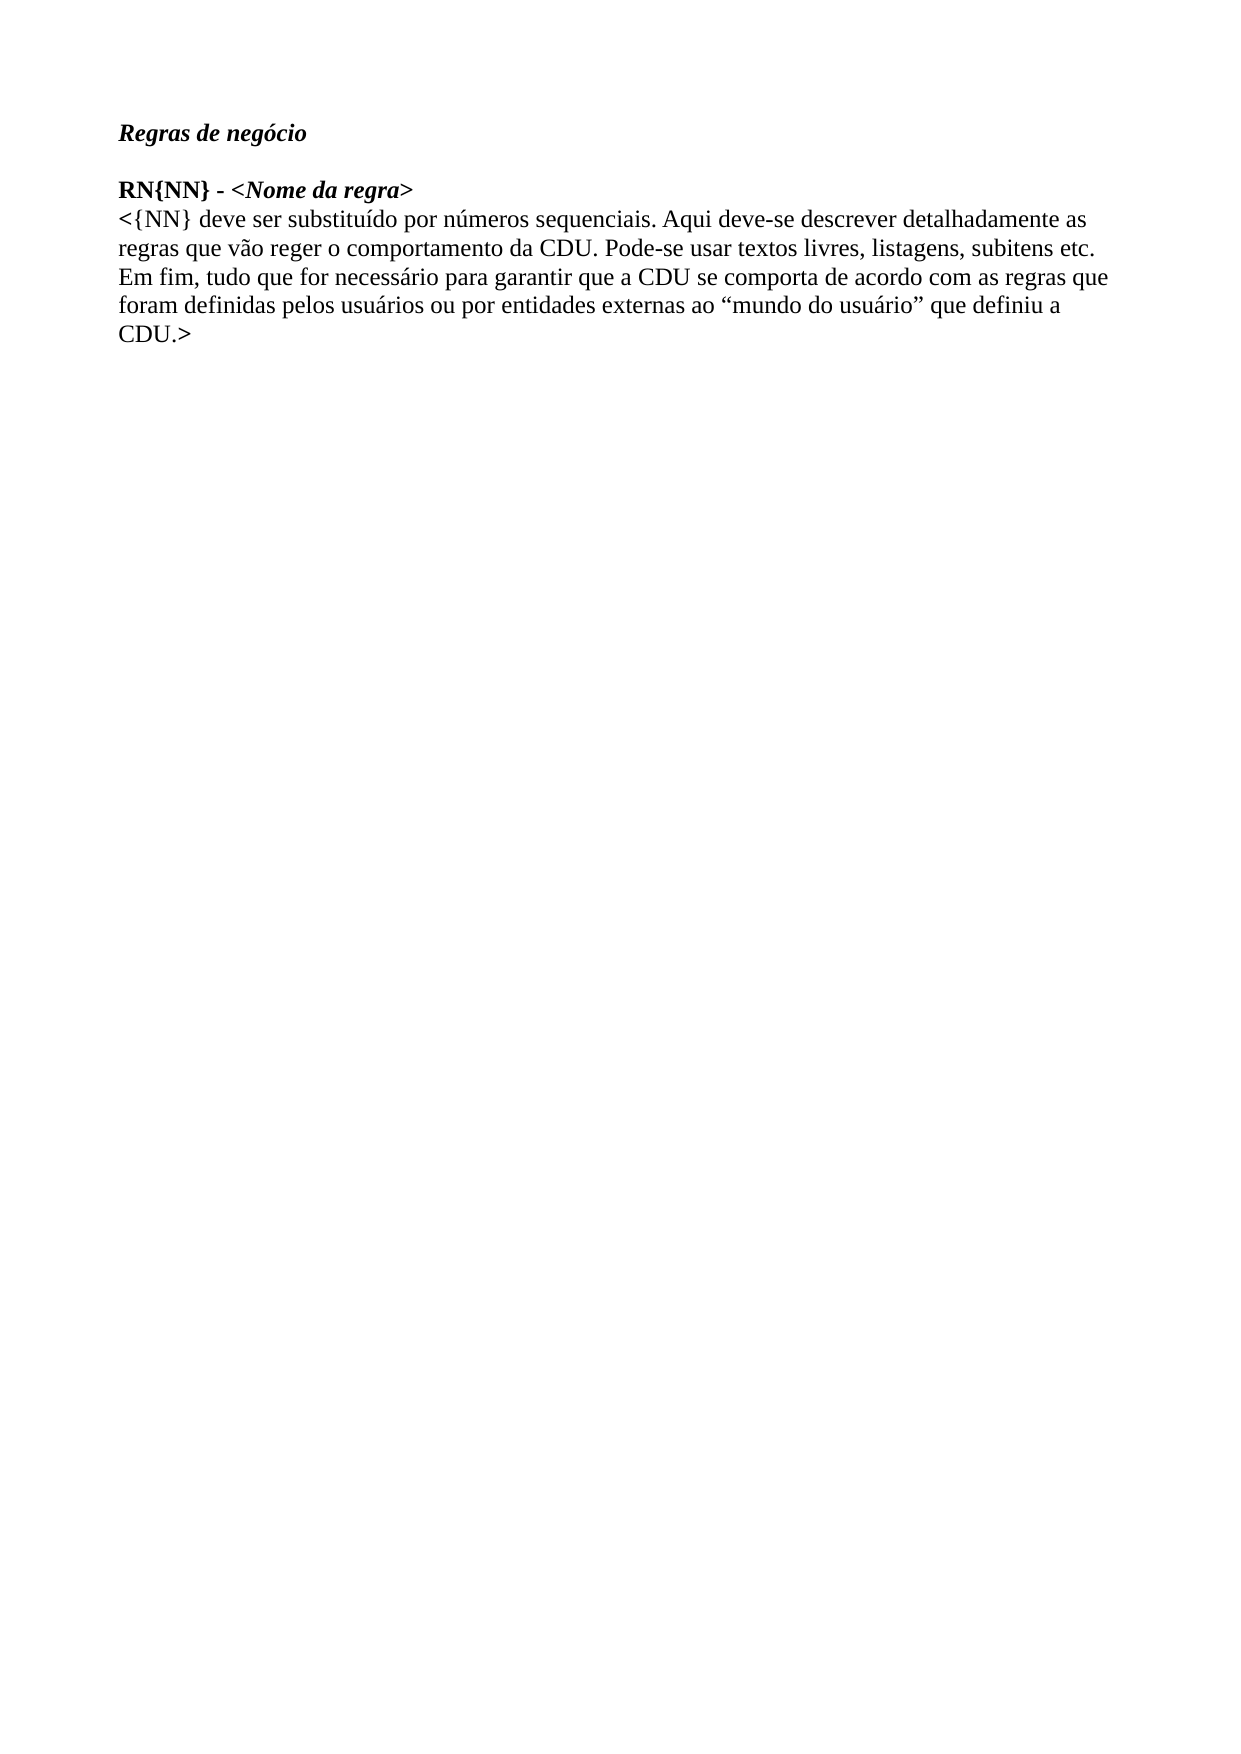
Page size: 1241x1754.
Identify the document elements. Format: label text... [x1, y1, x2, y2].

text <{NN} deve ser substituído por números sequenciais. Aqui deve-se descrever detalhadamente as regras que vão reger o comportamento da CDU. Pode-se usar textos livres, listagens, subitens etc. Em fim, tudo que for necessário para garantir que a CDU se comporta de acordo com as regras que foram definidas pelos usuários ou por entidades externas ao “mundo do usuário” que definiu a CDU.> [118, 204, 1122, 348]
text RN{NN} - <Nome da regra> [118, 176, 1122, 204]
text Regras de negócio [118, 118, 1122, 147]
